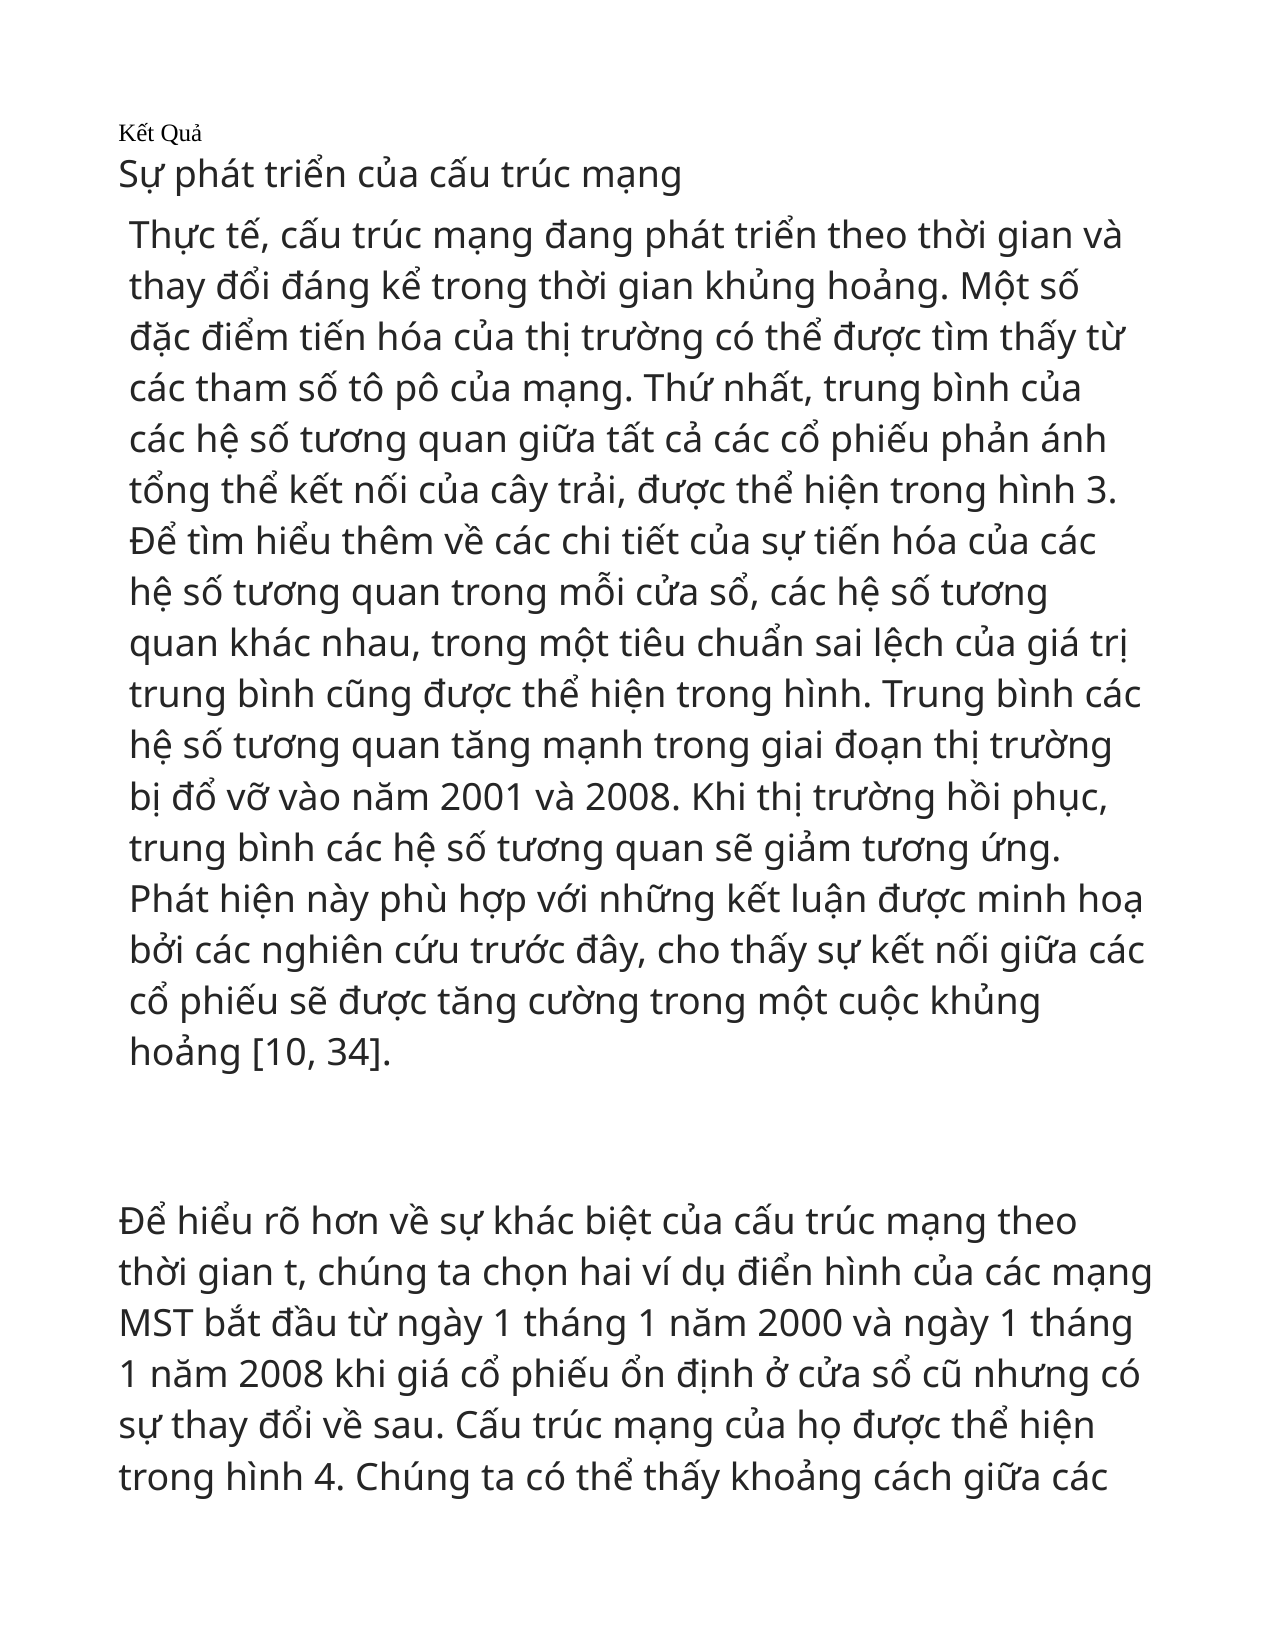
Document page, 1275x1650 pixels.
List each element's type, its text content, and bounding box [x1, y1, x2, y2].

text Để hiểu rõ hơn về sự khác biệt của cấu trúc mạng theo thời gian t, chúng ta chọn hai ví dụ điển hình của các mạng MST bắt đầu từ ngày 1 tháng 1 năm 2000 và ngày 1 tháng 1 năm 2008 khi giá cổ phiếu ổn định ở cửa sổ cũ nhưng có sự thay đổi về sau. Cấu trúc mạng của họ được thể hiện trong hình 4. Chúng ta có thể thấy khoảng cách giữa các [118, 1166, 1157, 1501]
text Sự phát triển của cấu trúc mạng [118, 147, 1157, 198]
text Kết Quả [118, 118, 1157, 147]
text Thực tế, cấu trúc mạng đang phát triển theo thời gian và thay đổi đáng kể trong thời gian khủng hoảng. Một số đặc điểm tiến hóa của thị trường có thể được tìm thấy từ các tham số tô pô của mạng. Thứ nhất, trung bình của các hệ số tương quan giữa tất cả các cổ phiếu phản ánh tổng thể kết nối của cây trải, được thể hiện trong hình 3. Để tìm hiểu thêm về các chi tiết của sự tiến hóa của các hệ số tương quan trong mỗi cửa sổ, các hệ số tương quan khác nhau, trong một tiêu chuẩn sai lệch của giá trị trung bình cũng được thể hiện trong hình. Trung bình các hệ số tương quan tăng mạnh trong giai đoạn thị trường bị đổ vỡ vào năm 2001 và 2008. Khi thị trường hồi phục, trung bình các hệ số tương quan sẽ giảm tương ứng. Phát hiện này phù hợp với những kết luận được minh hoạ bởi các nghiên cứu trước đây, cho thấy sự kết nối giữa các cổ phiếu sẽ được tăng cường trong một cuộc khủng hoảng [10, 34]. [128, 208, 1146, 1076]
